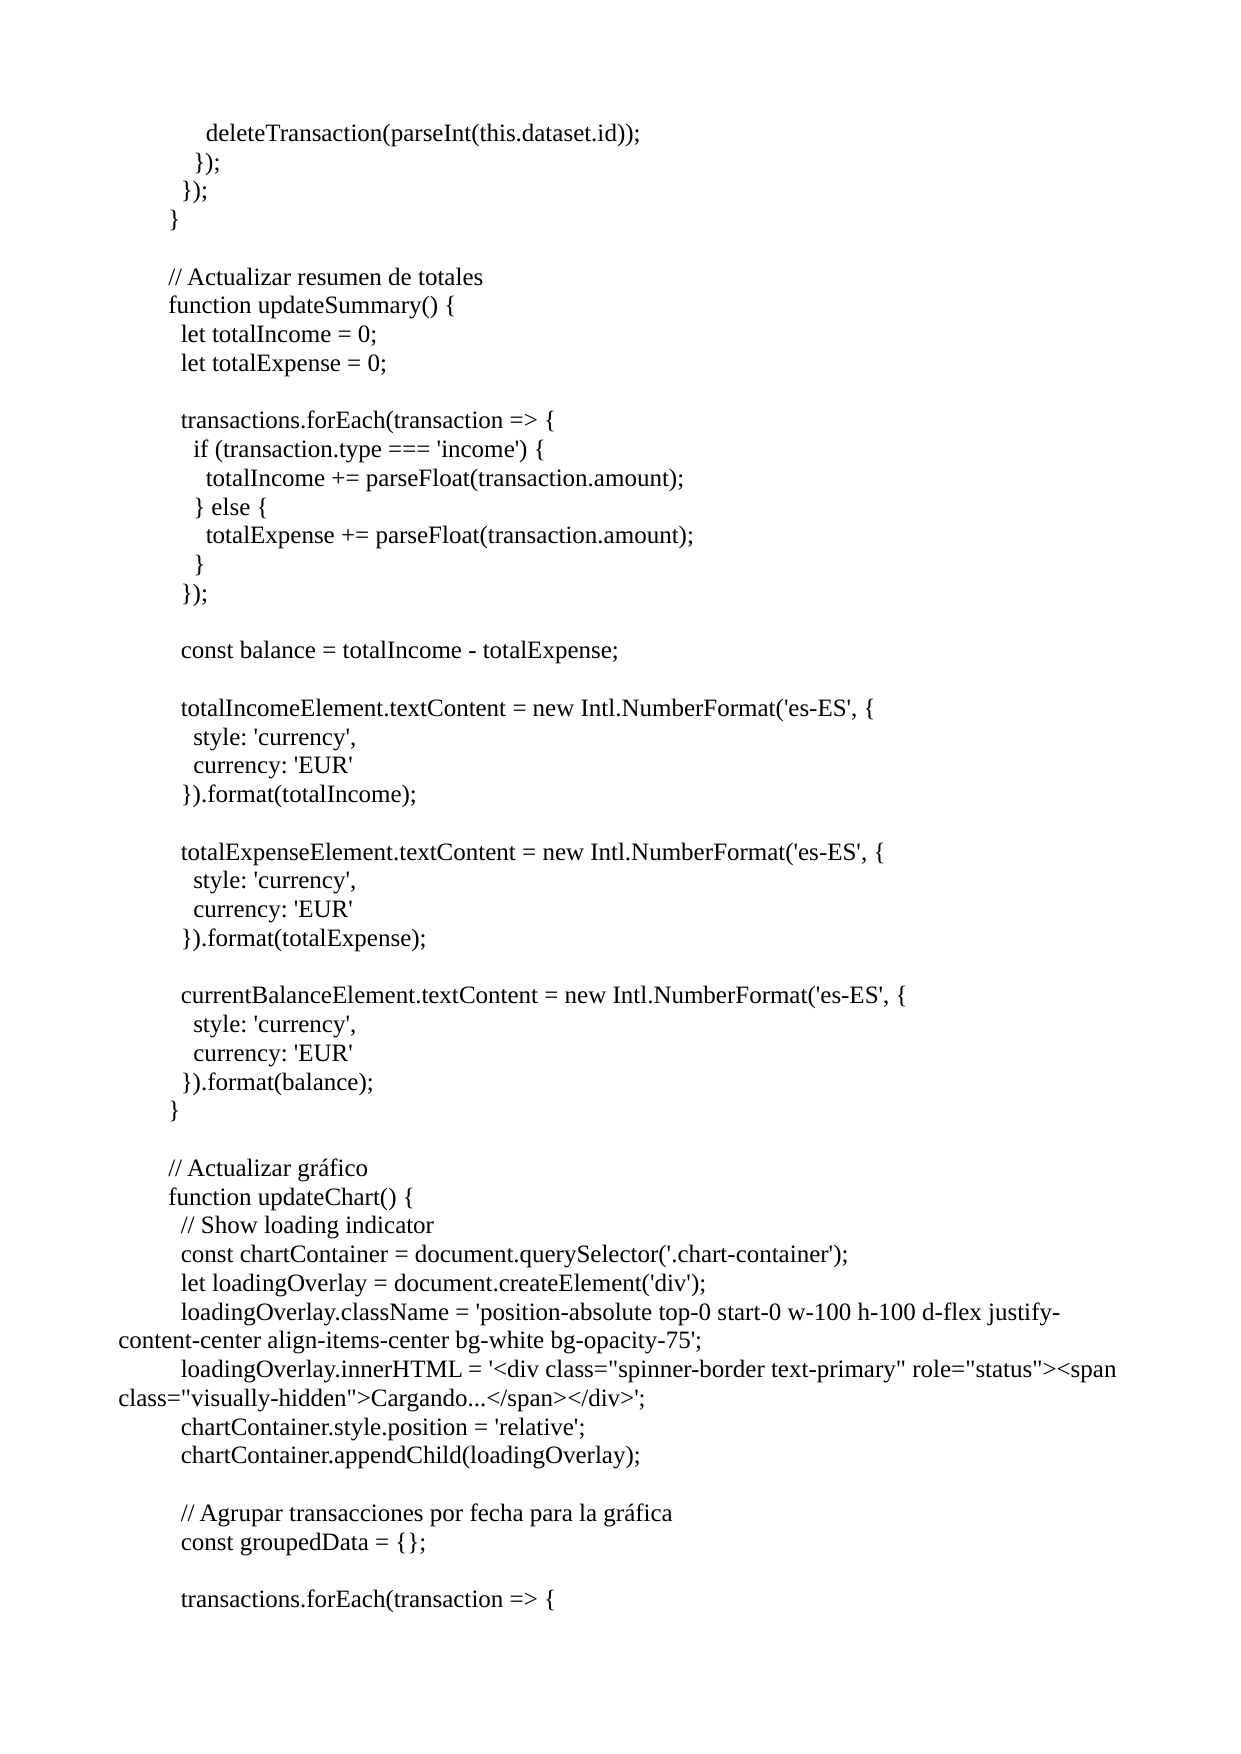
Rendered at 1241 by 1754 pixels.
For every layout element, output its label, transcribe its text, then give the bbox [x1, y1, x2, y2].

text totalIncomeElement.textContent = new Intl.NumberFormat('es-ES', { [118, 693, 1122, 722]
text style: 'currency', [118, 1009, 1122, 1038]
text } [118, 549, 1122, 578]
text } else { [118, 492, 1122, 521]
text loadingOverlay.className = 'position-absolute top-0 start-0 w-100 h-100 d-flex justify-content-center align-items-center bg-white bg-opacity-75'; [118, 1297, 1122, 1354]
text }).format(balance); [118, 1067, 1122, 1096]
text }).format(totalExpense); [118, 923, 1122, 952]
text loadingOverlay.innerHTML = '<div class="spinner-border text-primary" role="status"><span class="visually-hidden">Cargando...</span></div>'; [118, 1354, 1122, 1412]
text const chartContainer = document.querySelector('.chart-container'); [118, 1239, 1122, 1268]
text let totalIncome = 0; [118, 319, 1122, 348]
text deleteTransaction(parseInt(this.dataset.id)); [118, 118, 1122, 147]
text if (transaction.type === 'income') { [118, 434, 1122, 463]
text }); [118, 147, 1122, 176]
text totalExpenseElement.textContent = new Intl.NumberFormat('es-ES', { [118, 837, 1122, 866]
text transactions.forEach(transaction => { [118, 1584, 1122, 1613]
text // Show loading indicator [118, 1211, 1122, 1239]
text chartContainer.appendChild(loadingOverlay); [118, 1441, 1122, 1469]
text let totalExpense = 0; [118, 348, 1122, 377]
text const balance = totalIncome - totalExpense; [118, 636, 1122, 664]
text const groupedData = {}; [118, 1527, 1122, 1556]
text } [118, 1096, 1122, 1124]
text function updateChart() { [118, 1182, 1122, 1211]
text currency: 'EUR' [118, 1038, 1122, 1067]
text // Agrupar transacciones por fecha para la gráfica [118, 1498, 1122, 1527]
text }); [118, 176, 1122, 204]
text function updateSummary() { [118, 291, 1122, 319]
text currency: 'EUR' [118, 751, 1122, 779]
text style: 'currency', [118, 866, 1122, 894]
text let loadingOverlay = document.createElement('div'); [118, 1268, 1122, 1297]
text currentBalanceElement.textContent = new Intl.NumberFormat('es-ES', { [118, 981, 1122, 1009]
text chartContainer.style.position = 'relative'; [118, 1412, 1122, 1441]
text } [118, 204, 1122, 233]
text }); [118, 578, 1122, 607]
text totalExpense += parseFloat(transaction.amount); [118, 521, 1122, 549]
text totalIncome += parseFloat(transaction.amount); [118, 463, 1122, 492]
text }).format(totalIncome); [118, 779, 1122, 808]
text style: 'currency', [118, 722, 1122, 751]
text transactions.forEach(transaction => { [118, 406, 1122, 434]
text // Actualizar resumen de totales [118, 262, 1122, 291]
text currency: 'EUR' [118, 894, 1122, 923]
text // Actualizar gráfico [118, 1153, 1122, 1182]
